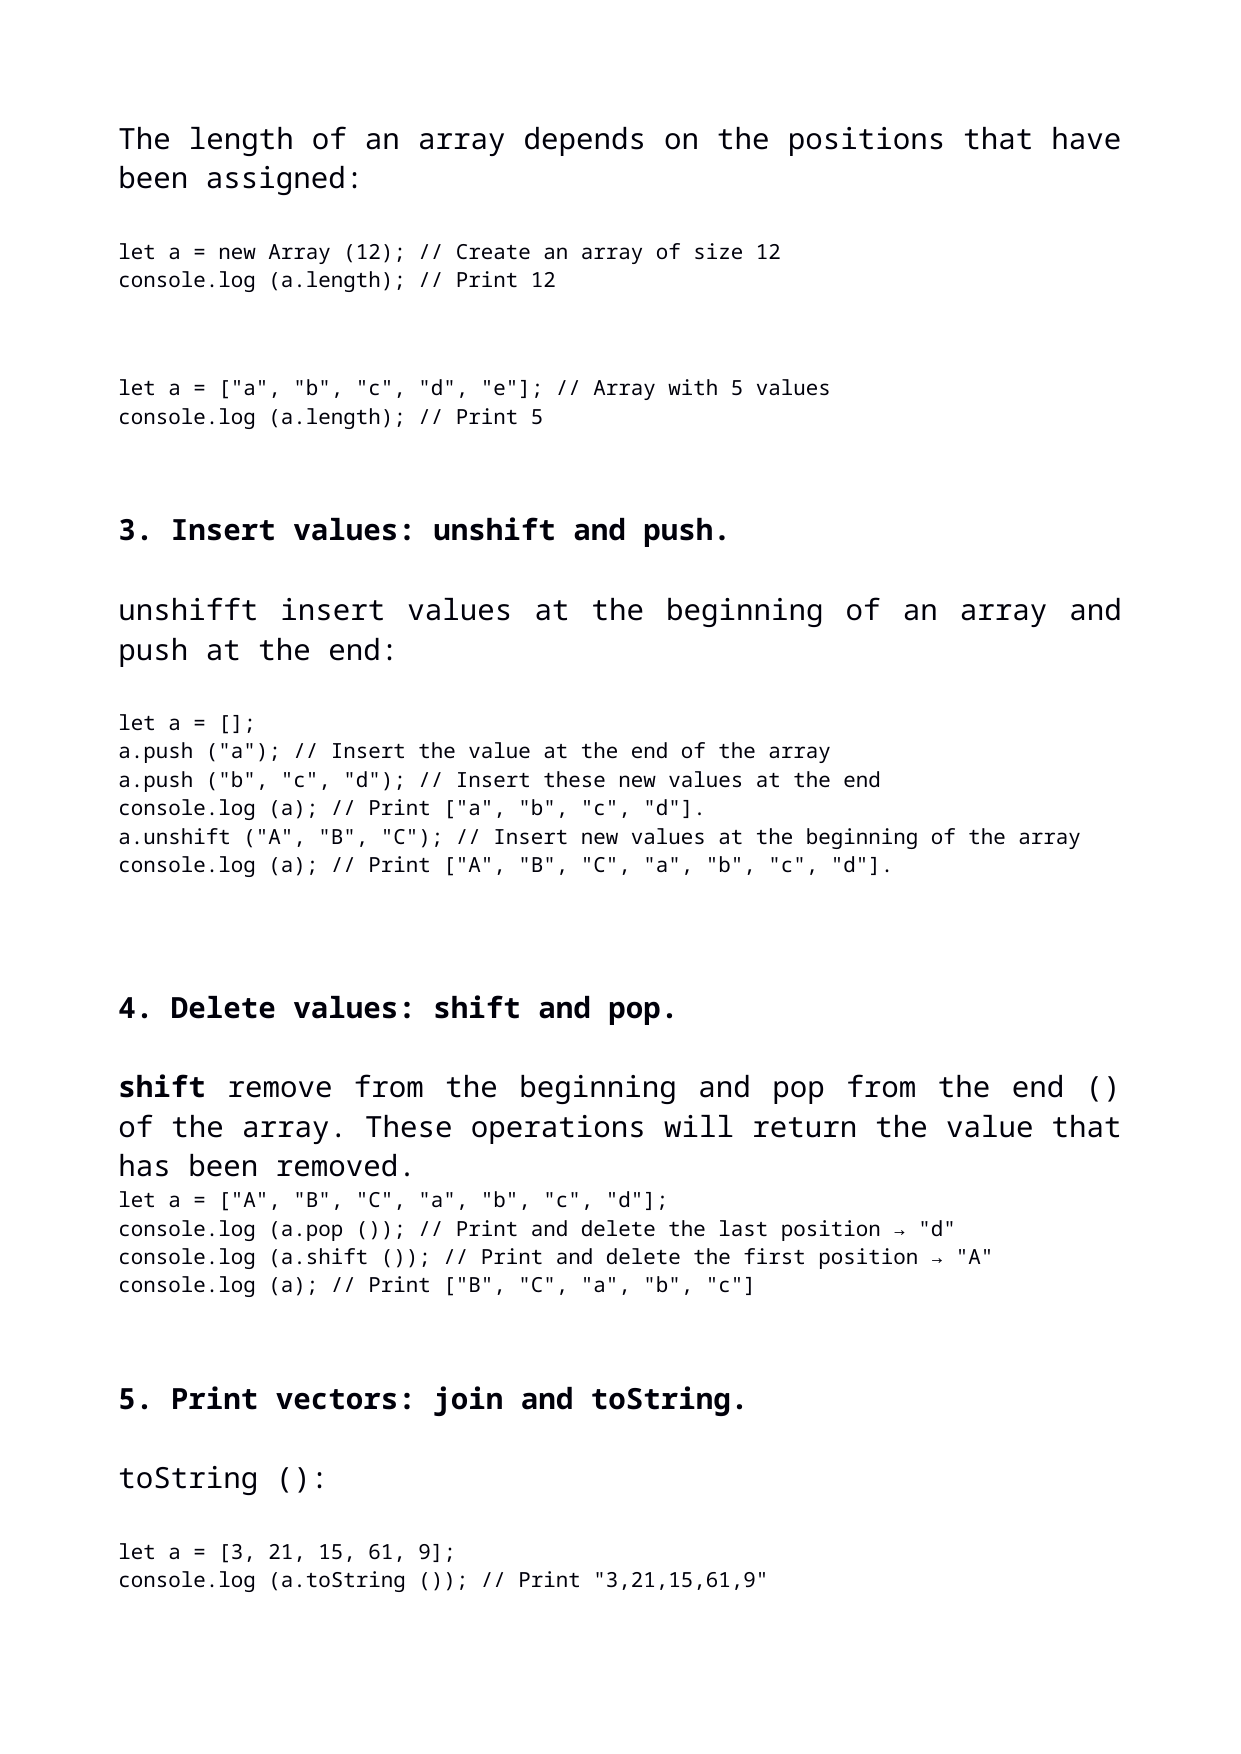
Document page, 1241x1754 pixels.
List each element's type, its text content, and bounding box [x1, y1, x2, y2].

text The length of an array depends on the positions that have been assigned: [118, 118, 1122, 197]
text 4. Delete values: shift and pop. [118, 987, 1122, 1027]
text 5. Print vectors: join and toString. [118, 1378, 1122, 1418]
text let a = [3, 21, 15, 61, 9]; [118, 1537, 1122, 1566]
text console.log (a.pop ()); // Print and delete the last position → "d" [118, 1214, 1122, 1242]
text a.push ("a"); // Insert the value at the end of the array [118, 737, 1122, 765]
text console.log (a.length); // Print 12 [118, 266, 1122, 294]
text console.log (a.length); // Print 5 [118, 402, 1122, 430]
text console.log (a); // Print ["a", "b", "c", "d"]. [118, 793, 1122, 822]
text console.log (a); // Print ["B", "C", "a", "b", "c"] [118, 1271, 1122, 1299]
text a.push ("b", "c", "d"); // Insert these new values ​​at the end [118, 765, 1122, 793]
text toString (): [118, 1458, 1122, 1497]
text let a = ["A", "B", "C", "a", "b", "c", "d"]; [118, 1185, 1122, 1214]
text let a = []; [118, 708, 1122, 737]
text console.log (a); // Print ["A", "B", "C", "a", "b", "c", "d"]. [118, 850, 1122, 879]
text unshifft insert values ​​at the beginning of an array and push at the end: [118, 589, 1122, 668]
text console.log (a.shift ()); // Print and delete the first position → "A" [118, 1242, 1122, 1271]
text shift remove from the beginning and pop from the end () of the array. These operations will return the value that has been removed. [118, 1066, 1122, 1185]
text 3. Insert values: unshift and push. [118, 510, 1122, 549]
text console.log (a.toString ()); // Print "3,21,15,61,9" [118, 1566, 1122, 1594]
text let a = ["a", "b", "c", "d", "e"]; // Array with 5 values [118, 373, 1122, 402]
text a.unshift ("A", "B", "C"); // Insert new values ​​at the beginning of the array [118, 822, 1122, 850]
text let a = new Array (12); // Create an array of size 12 [118, 237, 1122, 266]
